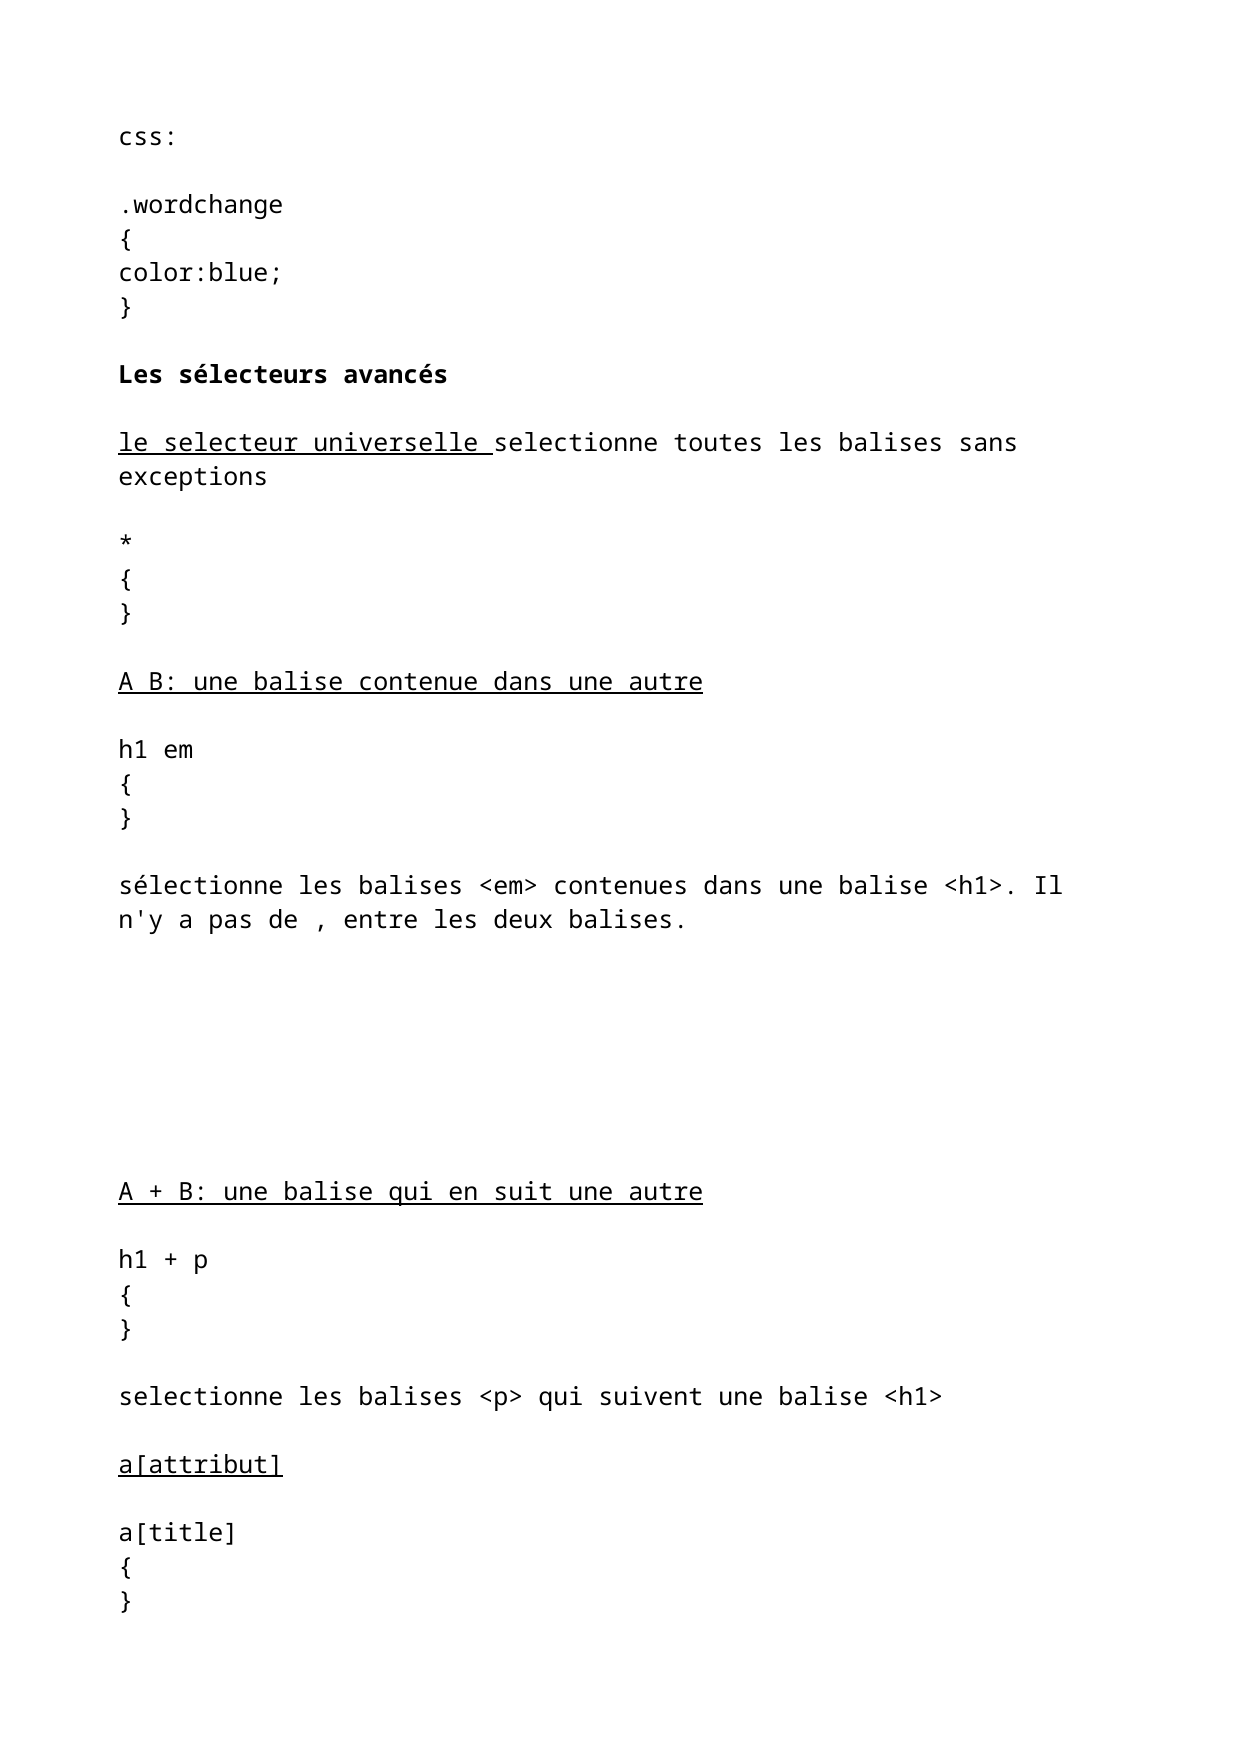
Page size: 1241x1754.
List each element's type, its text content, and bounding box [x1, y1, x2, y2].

text } [118, 1583, 1122, 1617]
text sélectionne les balises <em> contenues dans une balise <h1>. Il n'y a pas de , entre les deux balises. [118, 867, 1122, 936]
text css: [118, 118, 1122, 152]
text A B: une balise contenue dans une autre [118, 663, 1122, 697]
text { [118, 1276, 1122, 1310]
text .wordchange [118, 186, 1122, 220]
text h1 em [118, 731, 1122, 765]
text { [118, 561, 1122, 595]
text a[attribut] [118, 1447, 1122, 1481]
text a[title] [118, 1515, 1122, 1549]
text } [118, 799, 1122, 833]
text { [118, 765, 1122, 799]
text { [118, 220, 1122, 254]
text } [118, 288, 1122, 322]
text } [118, 595, 1122, 629]
text { [118, 1549, 1122, 1583]
text h1 + p [118, 1242, 1122, 1276]
text Les sélecteurs avancés [118, 357, 1122, 391]
text A + B: une balise qui en suit une autre [118, 1174, 1122, 1208]
text selectionne les balises <p> qui suivent une balise <h1> [118, 1378, 1122, 1412]
text * [118, 527, 1122, 561]
text le selecteur universelle selectionne toutes les balises sans exceptions [118, 425, 1122, 493]
text } [118, 1310, 1122, 1344]
text color:blue; [118, 254, 1122, 288]
